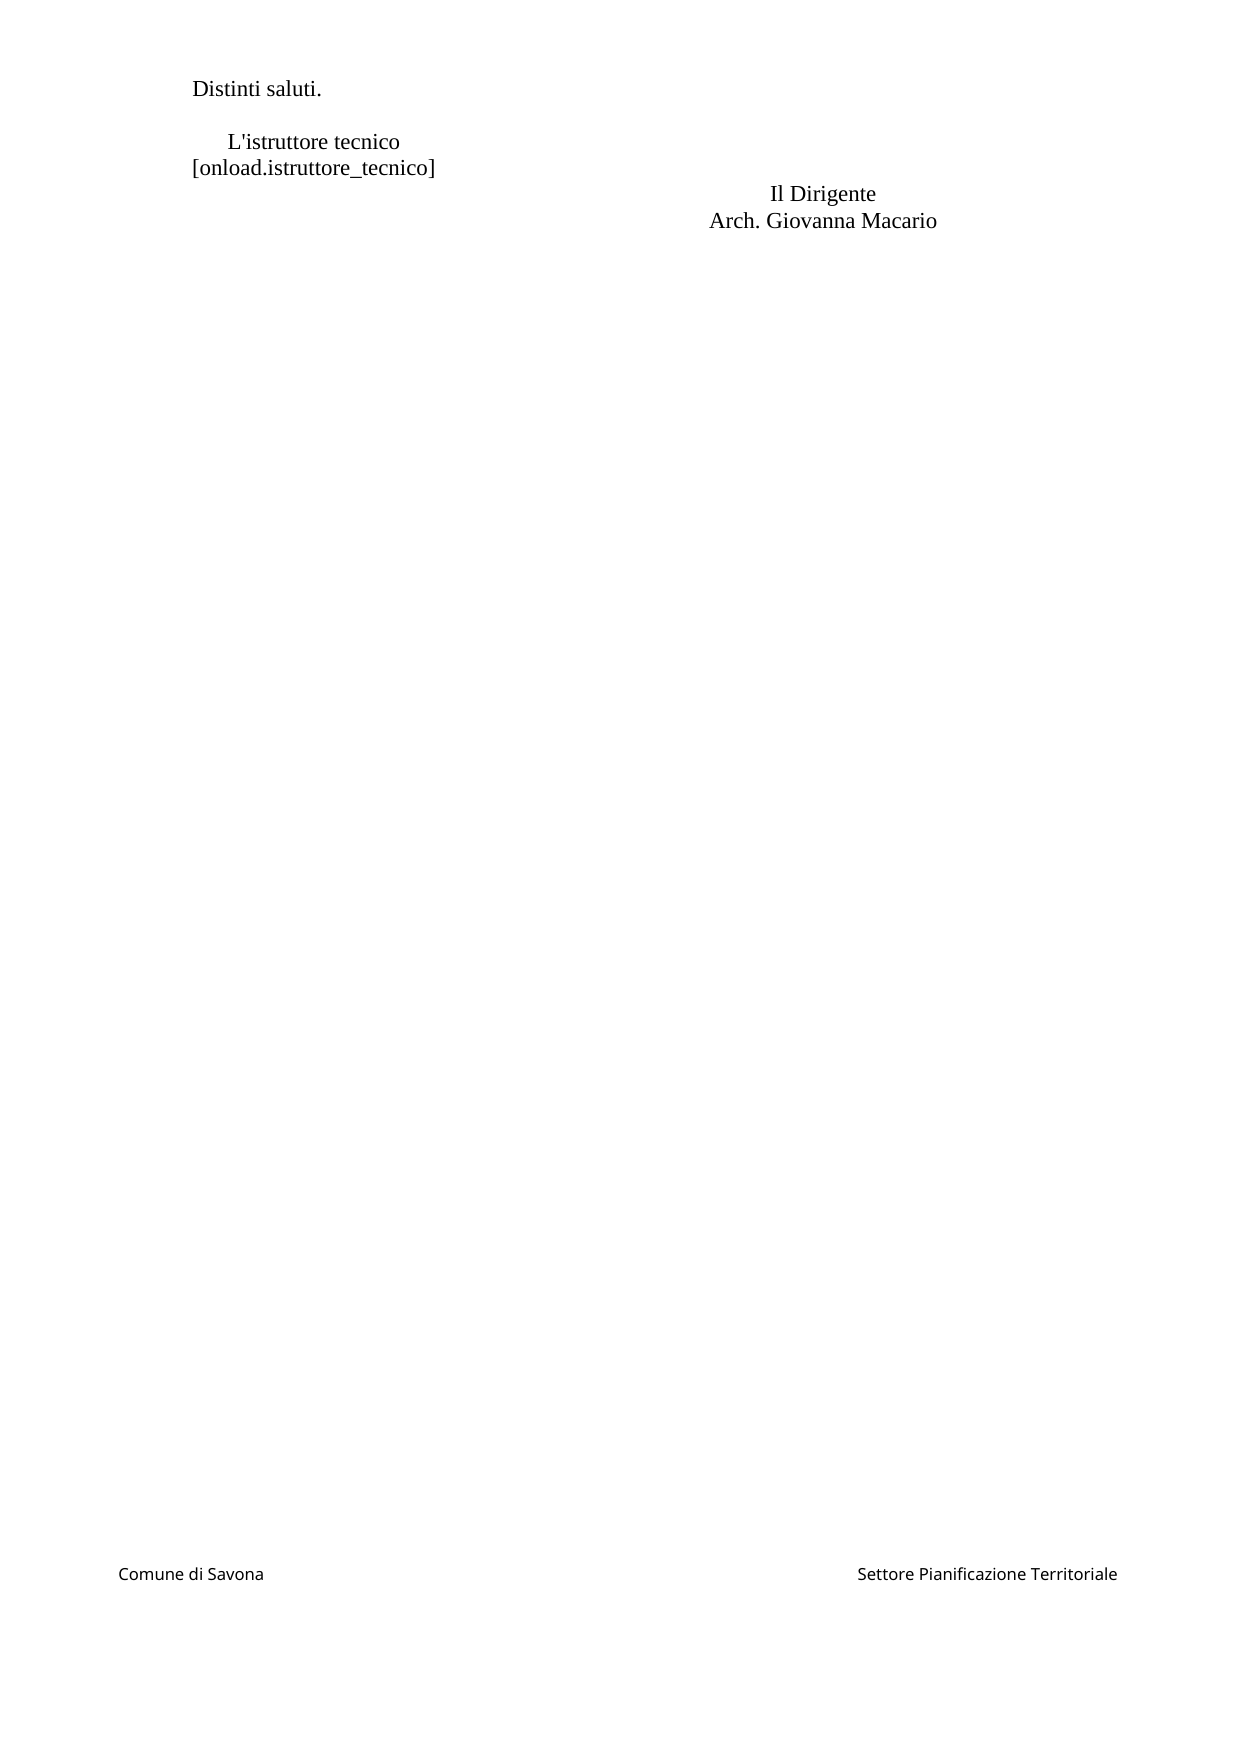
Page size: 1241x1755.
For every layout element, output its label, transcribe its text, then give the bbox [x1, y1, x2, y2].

table_header L'istruttore tecnico [onload.istruttore_tecnico] [118, 128, 509, 180]
table_header [509, 128, 1137, 180]
text Distinti saluti. [118, 75, 1122, 101]
table_cell Il Dirigente Arch. Giovanna Macario [509, 180, 1137, 233]
table_cell [118, 180, 509, 233]
